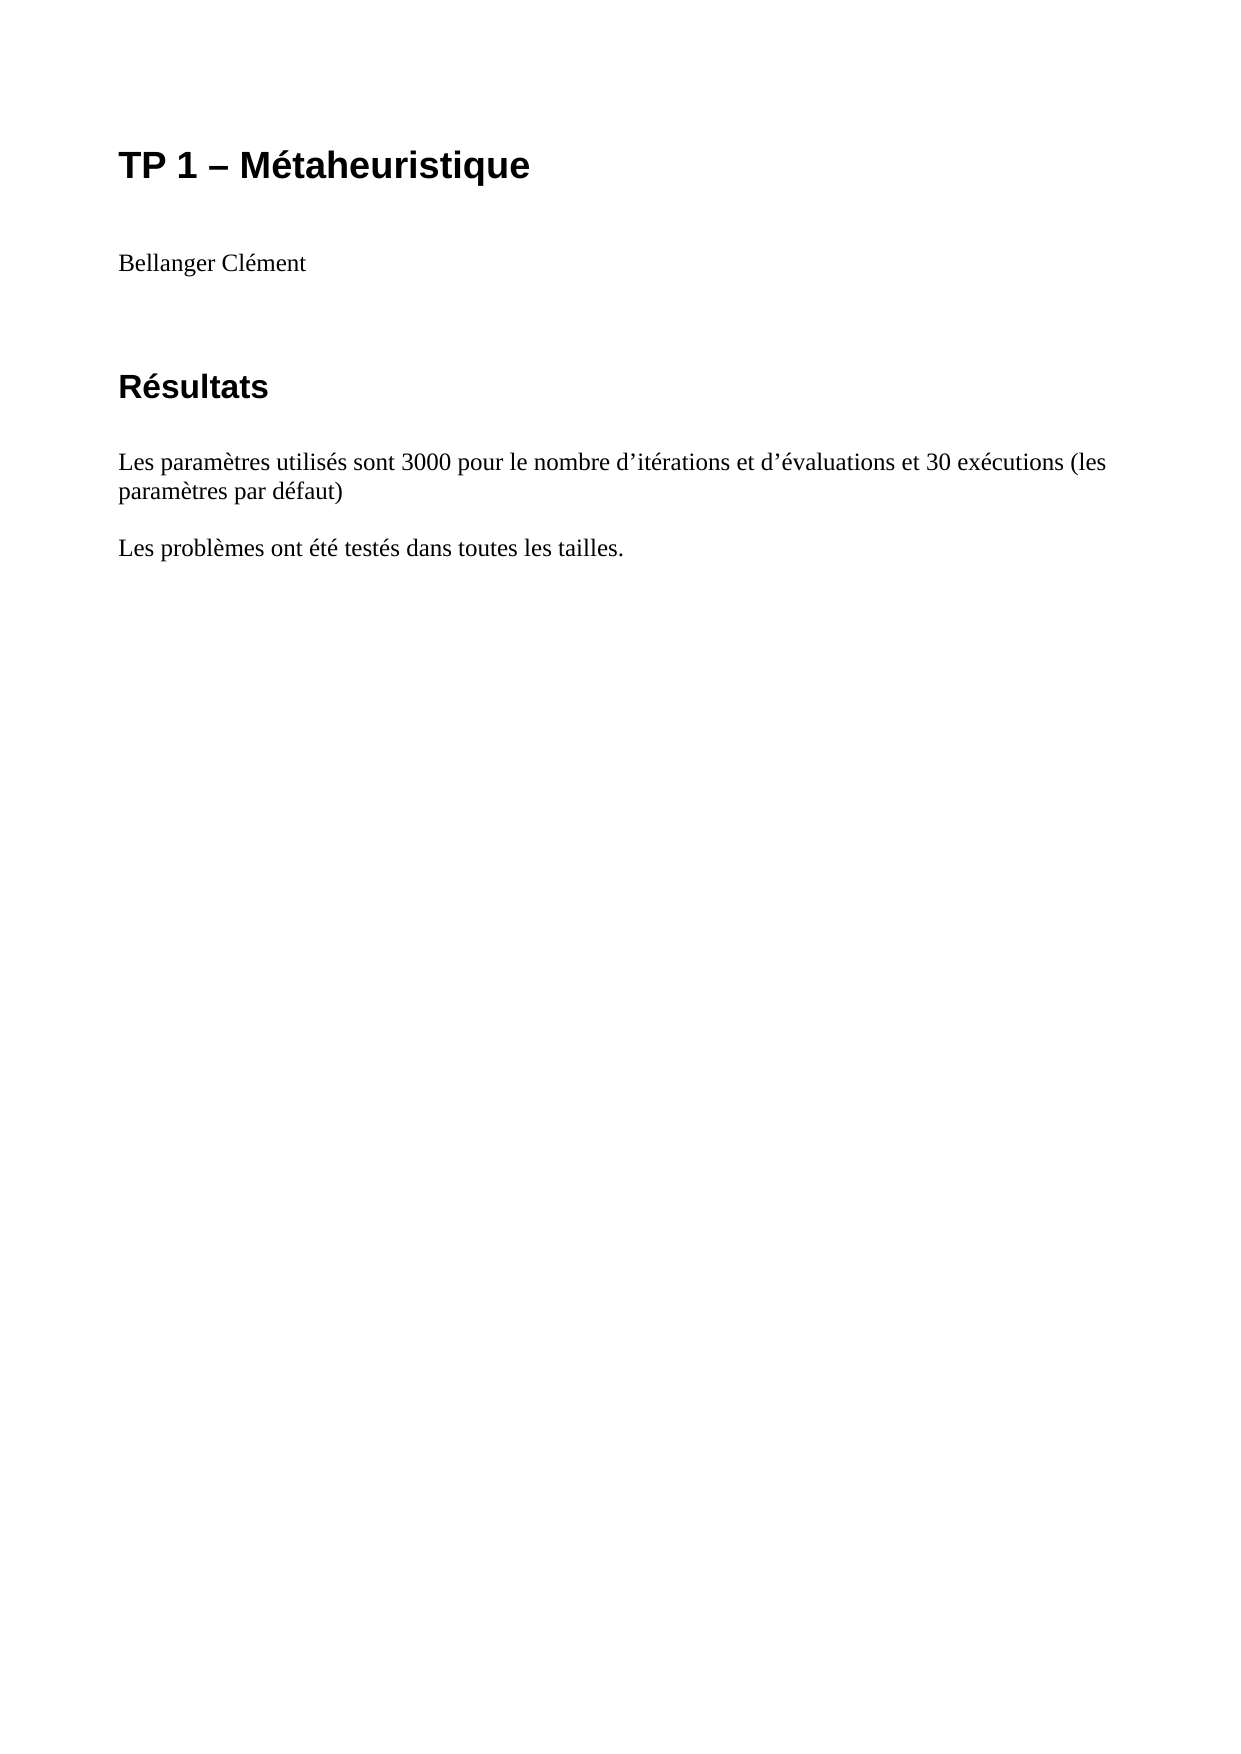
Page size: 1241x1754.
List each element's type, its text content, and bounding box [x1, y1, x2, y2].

text Les paramètres utilisés sont 3000 pour le nombre d’itérations et d’évaluations et 30 exécutions (les paramètres par défaut) [118, 447, 1122, 505]
text Les problèmes ont été testés dans toutes les tailles. [118, 533, 1122, 562]
subtitle Résultats [118, 367, 1122, 406]
subtitle TP 1 – Métaheuristique [118, 143, 1122, 187]
text Bellanger Clément [118, 248, 1122, 277]
